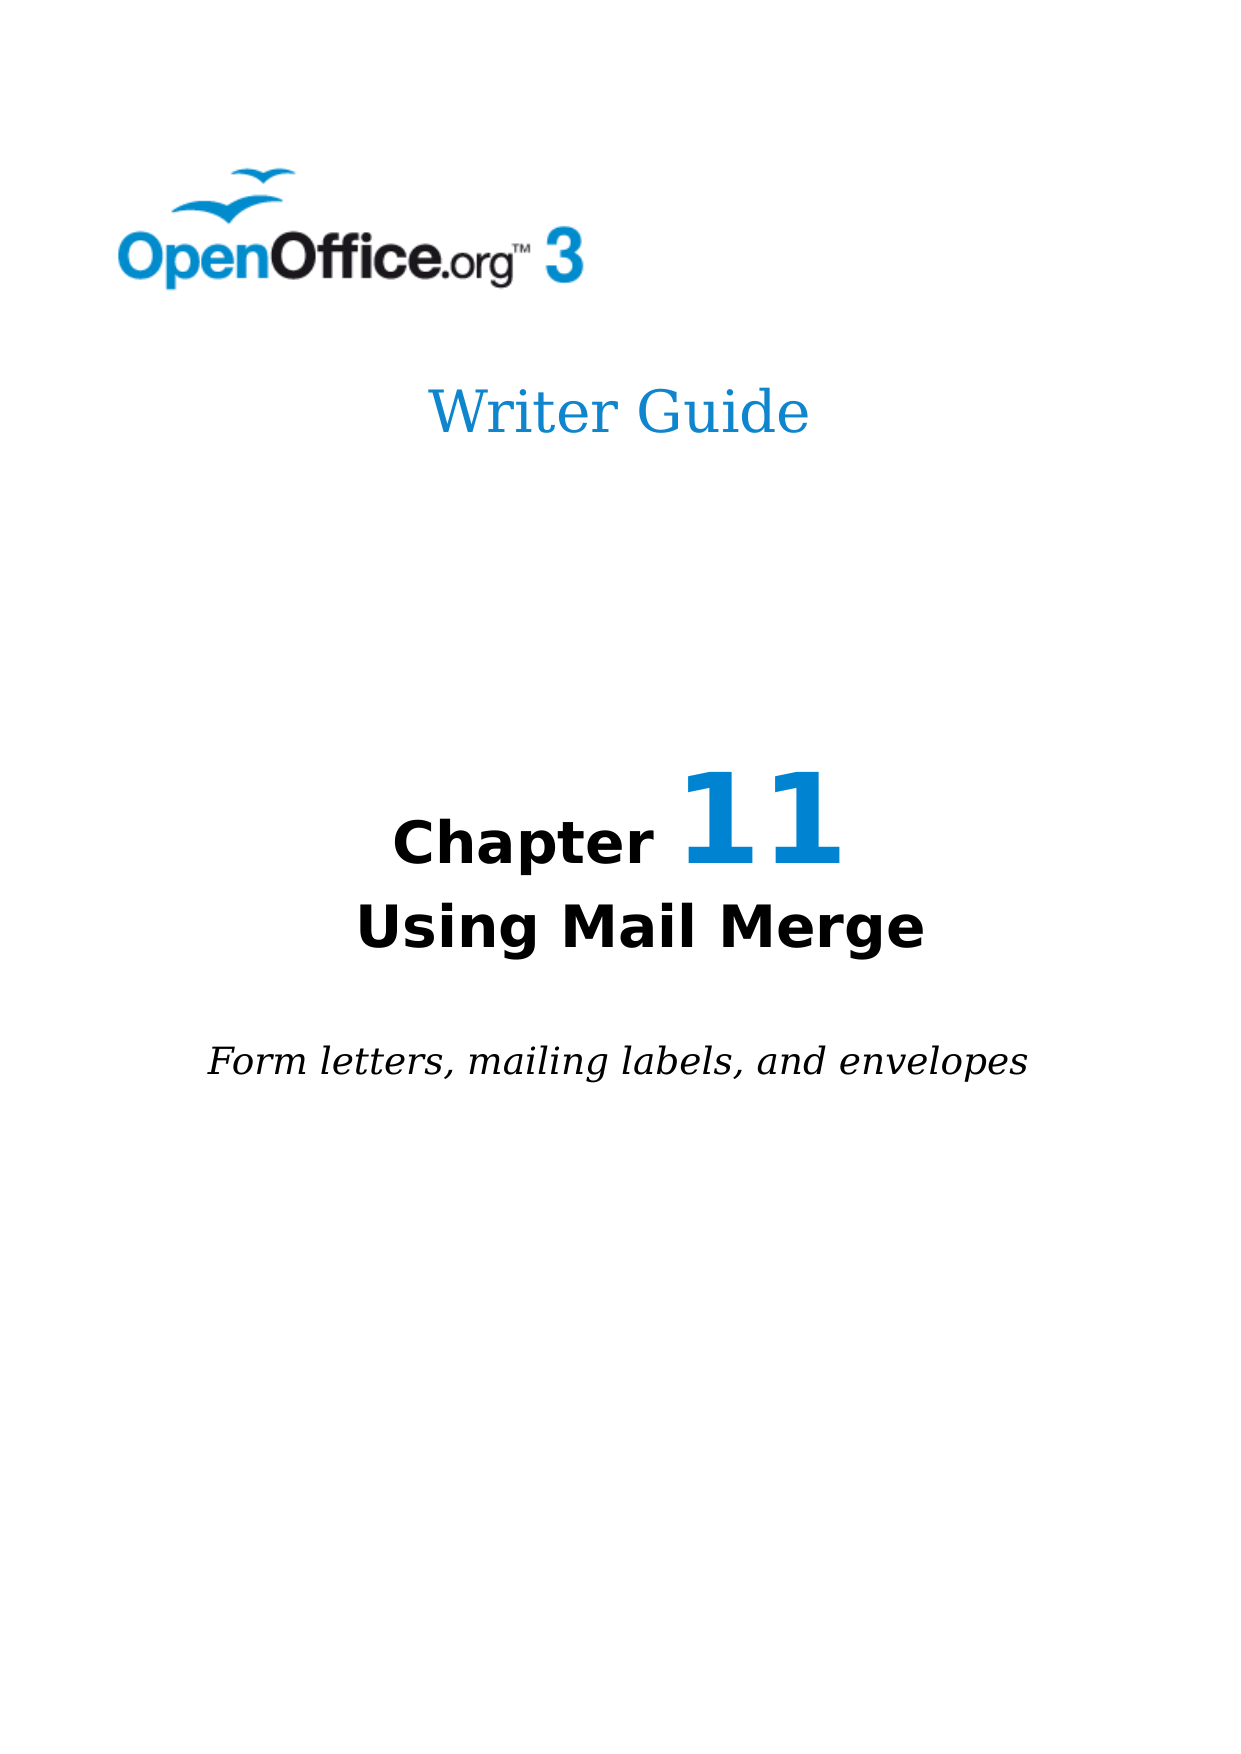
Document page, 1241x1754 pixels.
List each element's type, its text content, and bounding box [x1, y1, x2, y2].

subtitle Form letters, mailing labels, and envelopes [136, 1039, 1104, 1083]
subtitle Chapter 11 Using Mail Merge [136, 747, 1104, 961]
picture [92, 140, 607, 316]
text Writer Guide [136, 378, 1104, 446]
